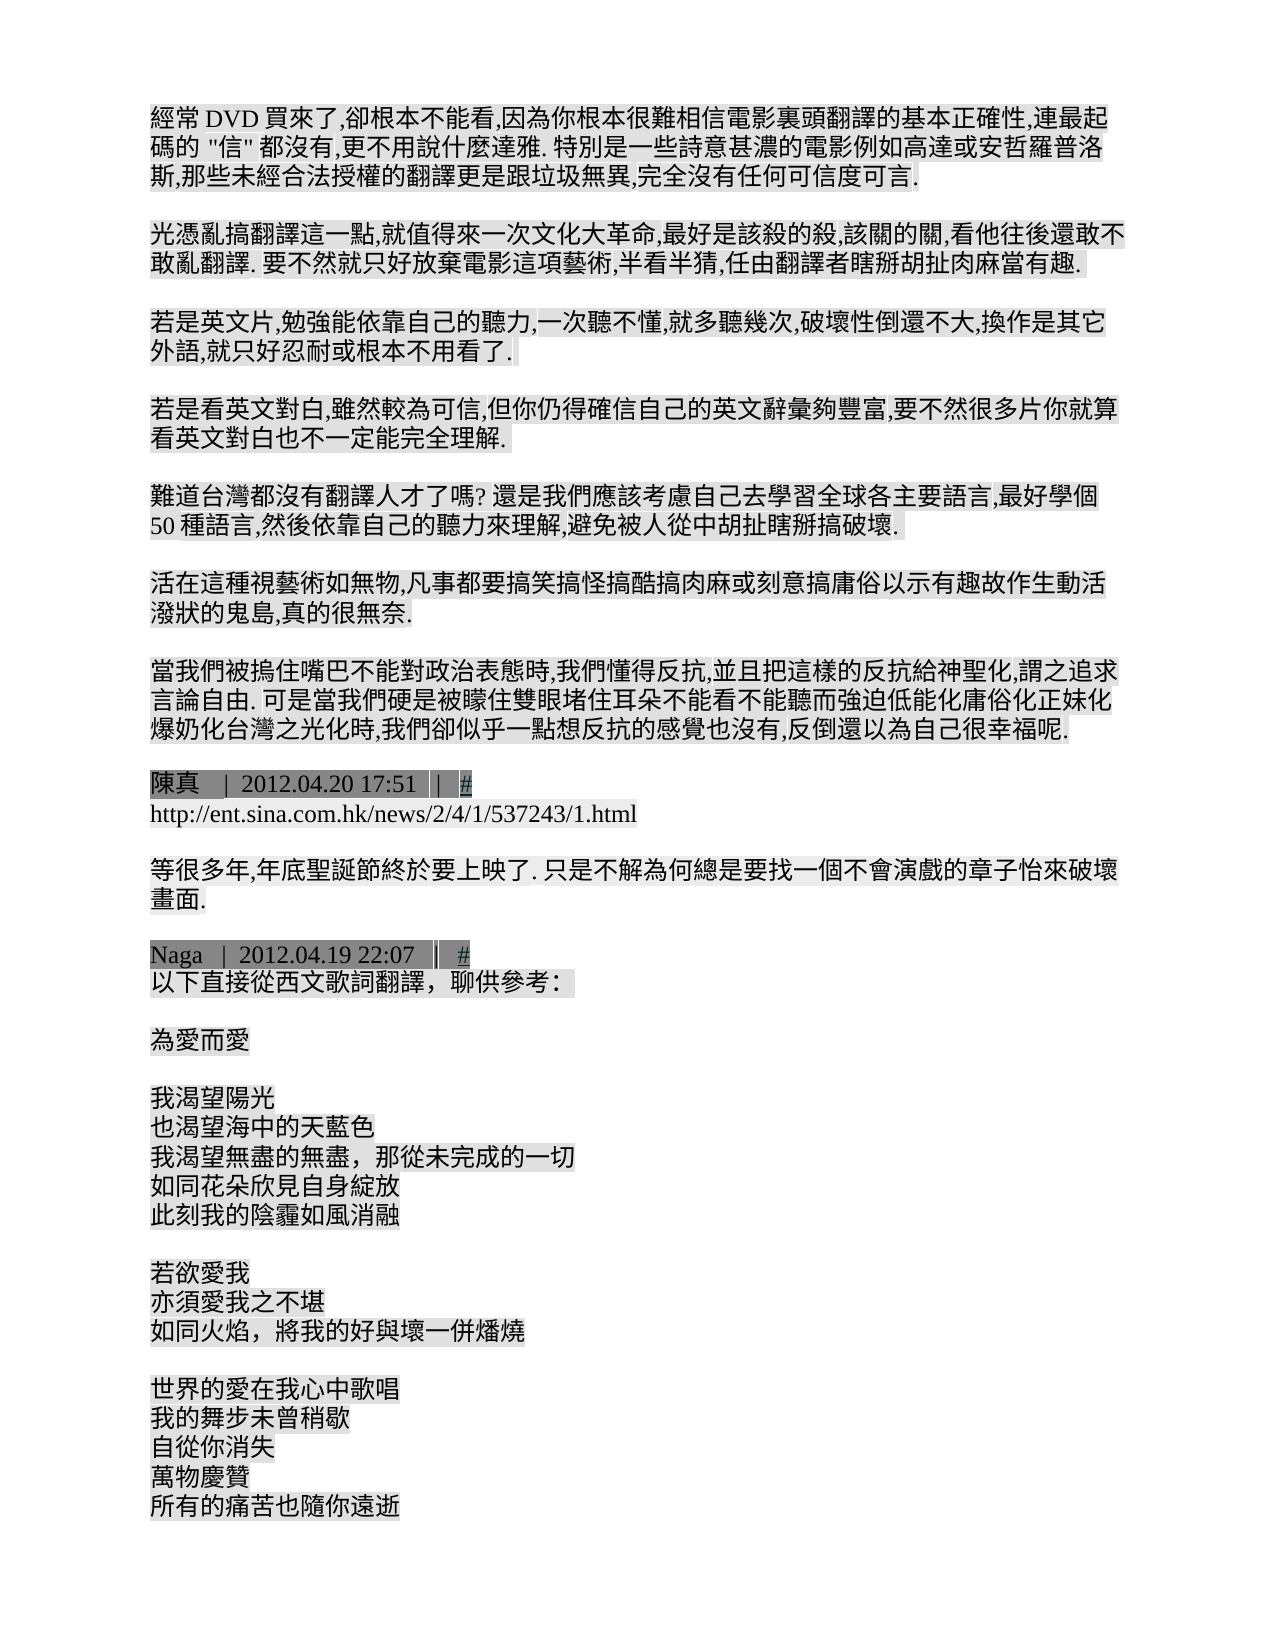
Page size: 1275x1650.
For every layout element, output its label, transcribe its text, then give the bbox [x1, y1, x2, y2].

text 陳真 | 2012.04.20 17:51 | # [150, 769, 1125, 799]
text 經常DVD買來了,卻根本不能看,因為你根本很難相信電影裏頭翻譯的基本正確性,連最起碼的 "信" 都沒有,更不用說什麼達雅. 特別是一些詩意甚濃的電影例如高達或安哲羅普洛斯,那些未經合法授權的翻譯更是跟垃圾無異,完全沒有任何可信度可言. 光憑亂搞翻譯這一點,就值得來一次文化大革命,最好是該殺的殺,該關的關,看他往後還敢不敢亂翻譯. 要不然就只好放棄電影這項藝術,半看半猜,任由翻譯者瞎掰胡扯肉麻當有趣. 若是英文片,勉強能依靠自己的聽力,一次聽不懂,就多聽幾次,破壞性倒還不大,換作是其它外語,就只好忍耐或根本不用看了. 若是看英文對白,雖然較為可信,但你仍得確信自己的英文辭彙夠豐富,要不然很多片你就算看英文對白也不一定能完全理解. 難道台灣都沒有翻譯人才了嗎? 還是我們應該考慮自己去學習全球各主要語言,最好學個50種語言,然後依靠自己的聽力來理解,避免被人從中胡扯瞎掰搞破壞. 活在這種視藝術如無物,凡事都要搞笑搞怪搞酷搞肉麻或刻意搞庸俗以示有趣故作生動活潑狀的鬼島,真的很無奈. 當我們被摀住嘴巴不能對政治表態時,我們懂得反抗,並且把這樣的反抗給神聖化,謂之追求言論自由. 可是當我們硬是被矇住雙眼堵住耳朵不能看不能聽而強迫低能化庸俗化正妹化爆奶化台灣之光化時,我們卻似乎一點想反抗的感覺也沒有,反倒還以為自己很幸福呢. [150, 75, 1125, 744]
text http://ent.sina.com.hk/news/2/4/1/537243/1.html 等很多年,年底聖誕節終於要上映了. 只是不解為何總是要找一個不會演戲的章子怡來破壞畫面. [150, 799, 1125, 915]
text Naga | 2012.04.19 22:07 | # [150, 940, 1125, 969]
text 以下直接從西文歌詞翻譯，聊供參考： 為愛而愛 我渴望陽光 也渴望海中的天藍色 我渴望無盡的無盡，那從未完成的一切 如同花朵欣見自身綻放 此刻我的陰霾如風消融 若欲愛我 亦須愛我之不堪 如同火焰，將我的好與壞一併燔燒 世界的愛在我心中歌唱 我的舞步未曾稍歇 自從你消失 萬物慶贊 所有的痛苦也隨你遠逝 [150, 969, 1125, 1550]
